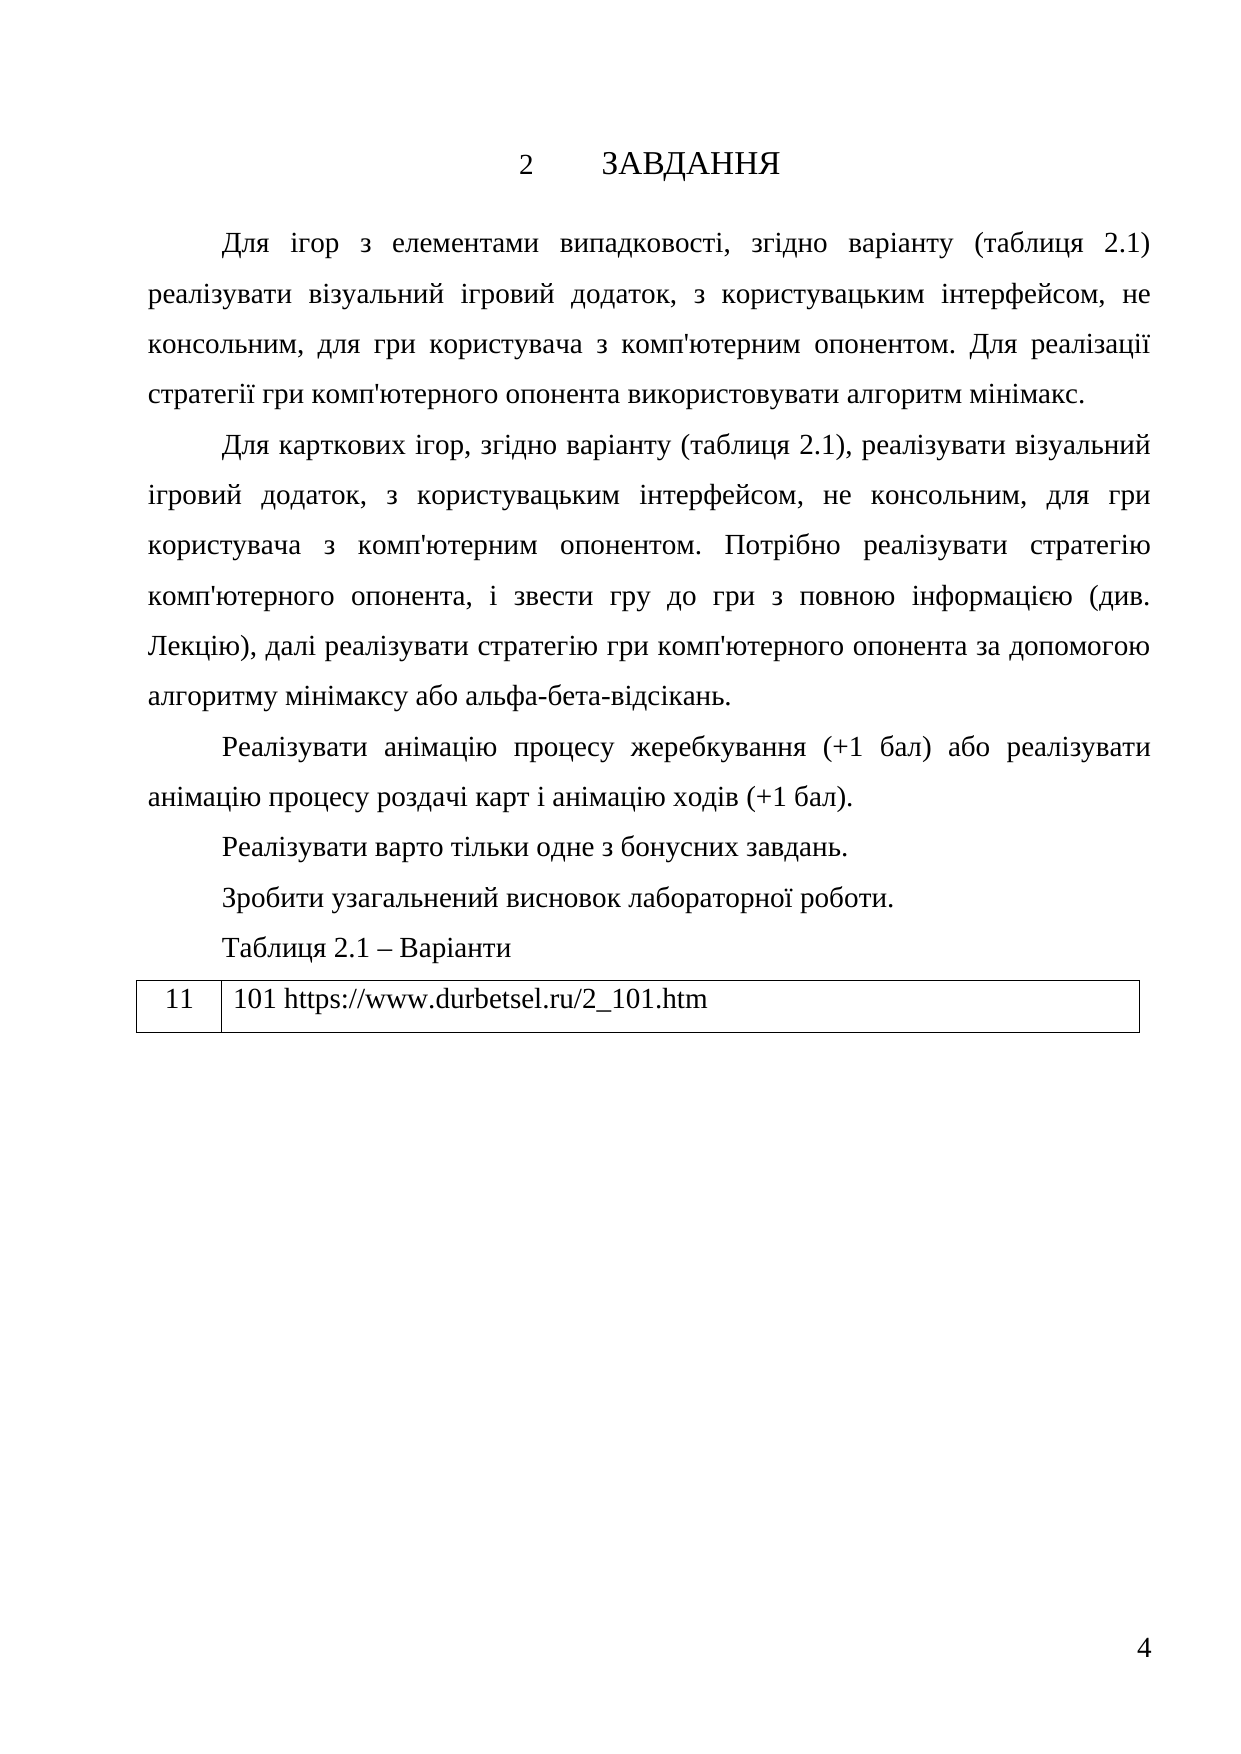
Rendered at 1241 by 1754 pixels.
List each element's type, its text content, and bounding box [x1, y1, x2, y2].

table_header 101 https://www.durbetsel.ru/2_101.htm [222, 981, 1139, 1032]
text Таблиця 2.1 – Варіанти [148, 930, 1152, 963]
text Реалізувати анімацію процесу жеребкування (+1 бал) або реалізувати анімацію процесу роздачі карт і анімацію ходів (+1 бал). [148, 729, 1152, 813]
text Реалізувати варто тільки одне з бонусних завдань. [148, 829, 1152, 863]
table_header 11 [137, 981, 221, 1032]
text Зробити узагальнений висновок лабораторної роботи. [148, 880, 1152, 913]
subtitle Завдання [148, 143, 1152, 181]
text Для карткових ігор, згідно варіанту (таблиця 2.1), реалізувати візуальний ігровий додаток, з користувацьким інтерфейсом, не консольним, для гри користувача з комп'ютерним опонентом. Потрібно реалізувати стратегію комп'ютерного опонента, і звести гру до гри з повною інформацією (див. Лекцію), далі реалізувати стратегію гри комп'ютерного опонента за допомогою алгоритму мінімаксу або альфа-бета-відсікань. [148, 427, 1152, 712]
text Для ігор з елементами випадковості, згідно варіанту (таблиця 2.1) реалізувати візуальний ігровий додаток, з користувацьким інтерфейсом, не консольним, для гри користувача з комп'ютерним опонентом. Для реалізації стратегії гри комп'ютерного опонента використовувати алгоритм мінімакс. [148, 226, 1152, 410]
